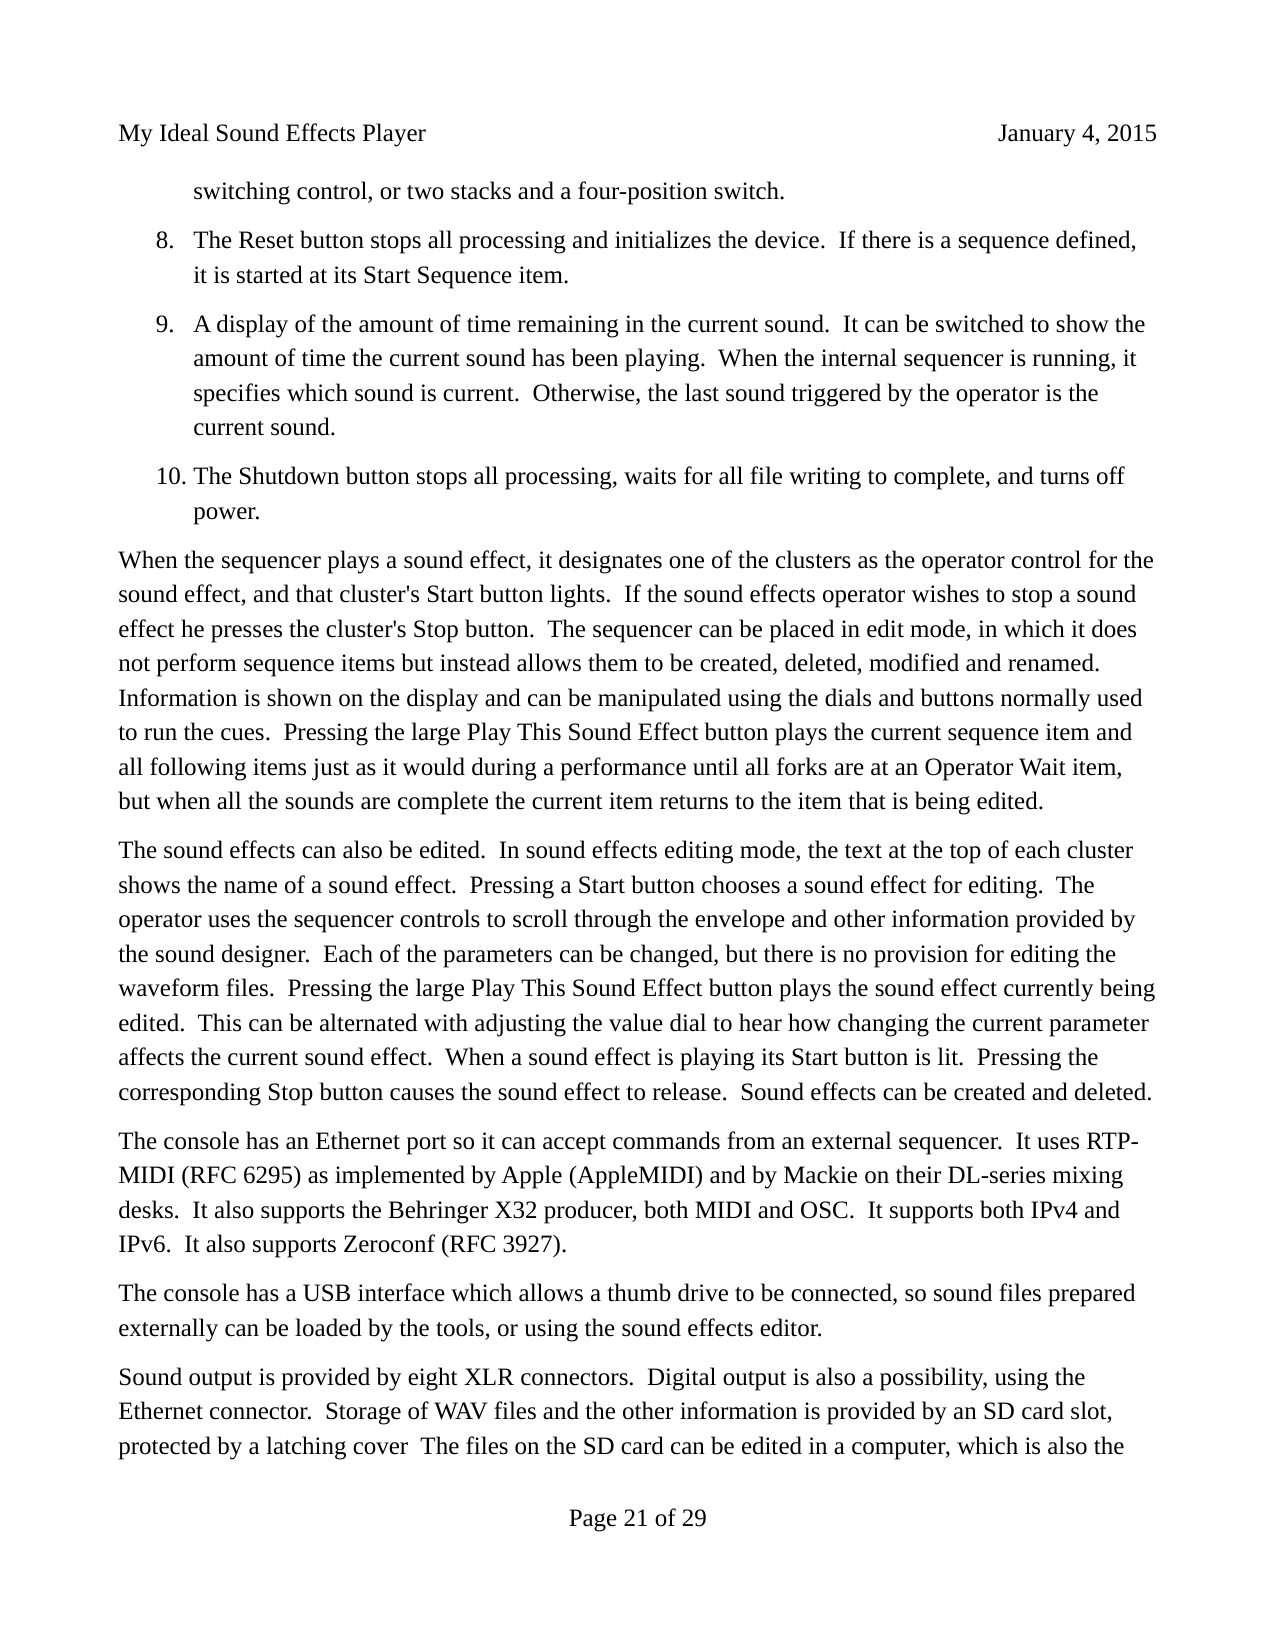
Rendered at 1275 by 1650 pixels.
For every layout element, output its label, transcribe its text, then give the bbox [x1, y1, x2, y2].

text The console has an Ethernet port so it can accept commands from an external sequencer. It uses RTP-MIDI (RFC 6295) as implemented by Apple (AppleMIDI) and by Mackie on their DL-series mixing desks. It also supports the Behringer X32 producer, both MIDI and OSC. It supports both IPv4 and IPv6. It also supports Zeroconf (RFC 3927). [118, 1126, 1157, 1258]
list The Reset button stops all processing and initializes the device. If there is a sequence defined, it is started at its Start Sequence item. [156, 225, 1157, 289]
text Sound output is provided by eight XLR connectors. Digital output is also a possibility, using the Ethernet connector. Storage of WAV files and the other information is provided by an SD card slot, protected by a latching cover The files on the SD card can be edited in a computer, which is also the [118, 1362, 1157, 1459]
text The console has a USB interface which allows a thumb drive to be connected, so sound files prepared externally can be loaded by the tools, or using the sound effects editor. [118, 1278, 1157, 1342]
text When the sequencer plays a sound effect, it designates one of the clusters as the operator control for the sound effect, and that cluster's Start button lights. If the sound effects operator wishes to stop a sound effect he presses the cluster's Stop button. The sequencer can be placed in edit mode, in which it does not perform sequence items but instead allows them to be created, deleted, modified and renamed. Information is shown on the display and can be manipulated using the dials and buttons normally used to run the cues. Pressing the large Play This Sound Effect button plays the current sequence item and all following items just as it would during a performance until all forks are at an Operator Wait item, but when all the sounds are complete the current item returns to the item that is being edited. [118, 545, 1157, 815]
list A display of the amount of time remaining in the current sound. It can be switched to show the amount of time the current sound has been playing. When the internal sequencer is running, it specifies which sound is current. Otherwise, the last sound triggered by the operator is the current sound. [156, 309, 1157, 441]
text The sound effects can also be edited. In sound effects editing mode, the text at the top of each cluster shows the name of a sound effect. Pressing a Start button chooses a sound effect for editing. The operator uses the sequencer controls to scroll through the envelope and other information provided by the sound designer. Each of the parameters can be changed, but there is no provision for editing the waveform files. Pressing the large Play This Sound Effect button plays the sound effect currently being edited. This can be alternated with adjusting the value dial to hear how changing the current parameter affects the current sound effect. When a sound effect is playing its Start button is lit. Pressing the corresponding Stop button causes the sound effect to release. Sound effects can be created and deleted. [118, 835, 1157, 1106]
list The Shutdown button stops all processing, waits for all file writing to complete, and turns off power. [156, 461, 1157, 525]
list switching control, or two stacks and a four-position switch. [156, 176, 1157, 205]
